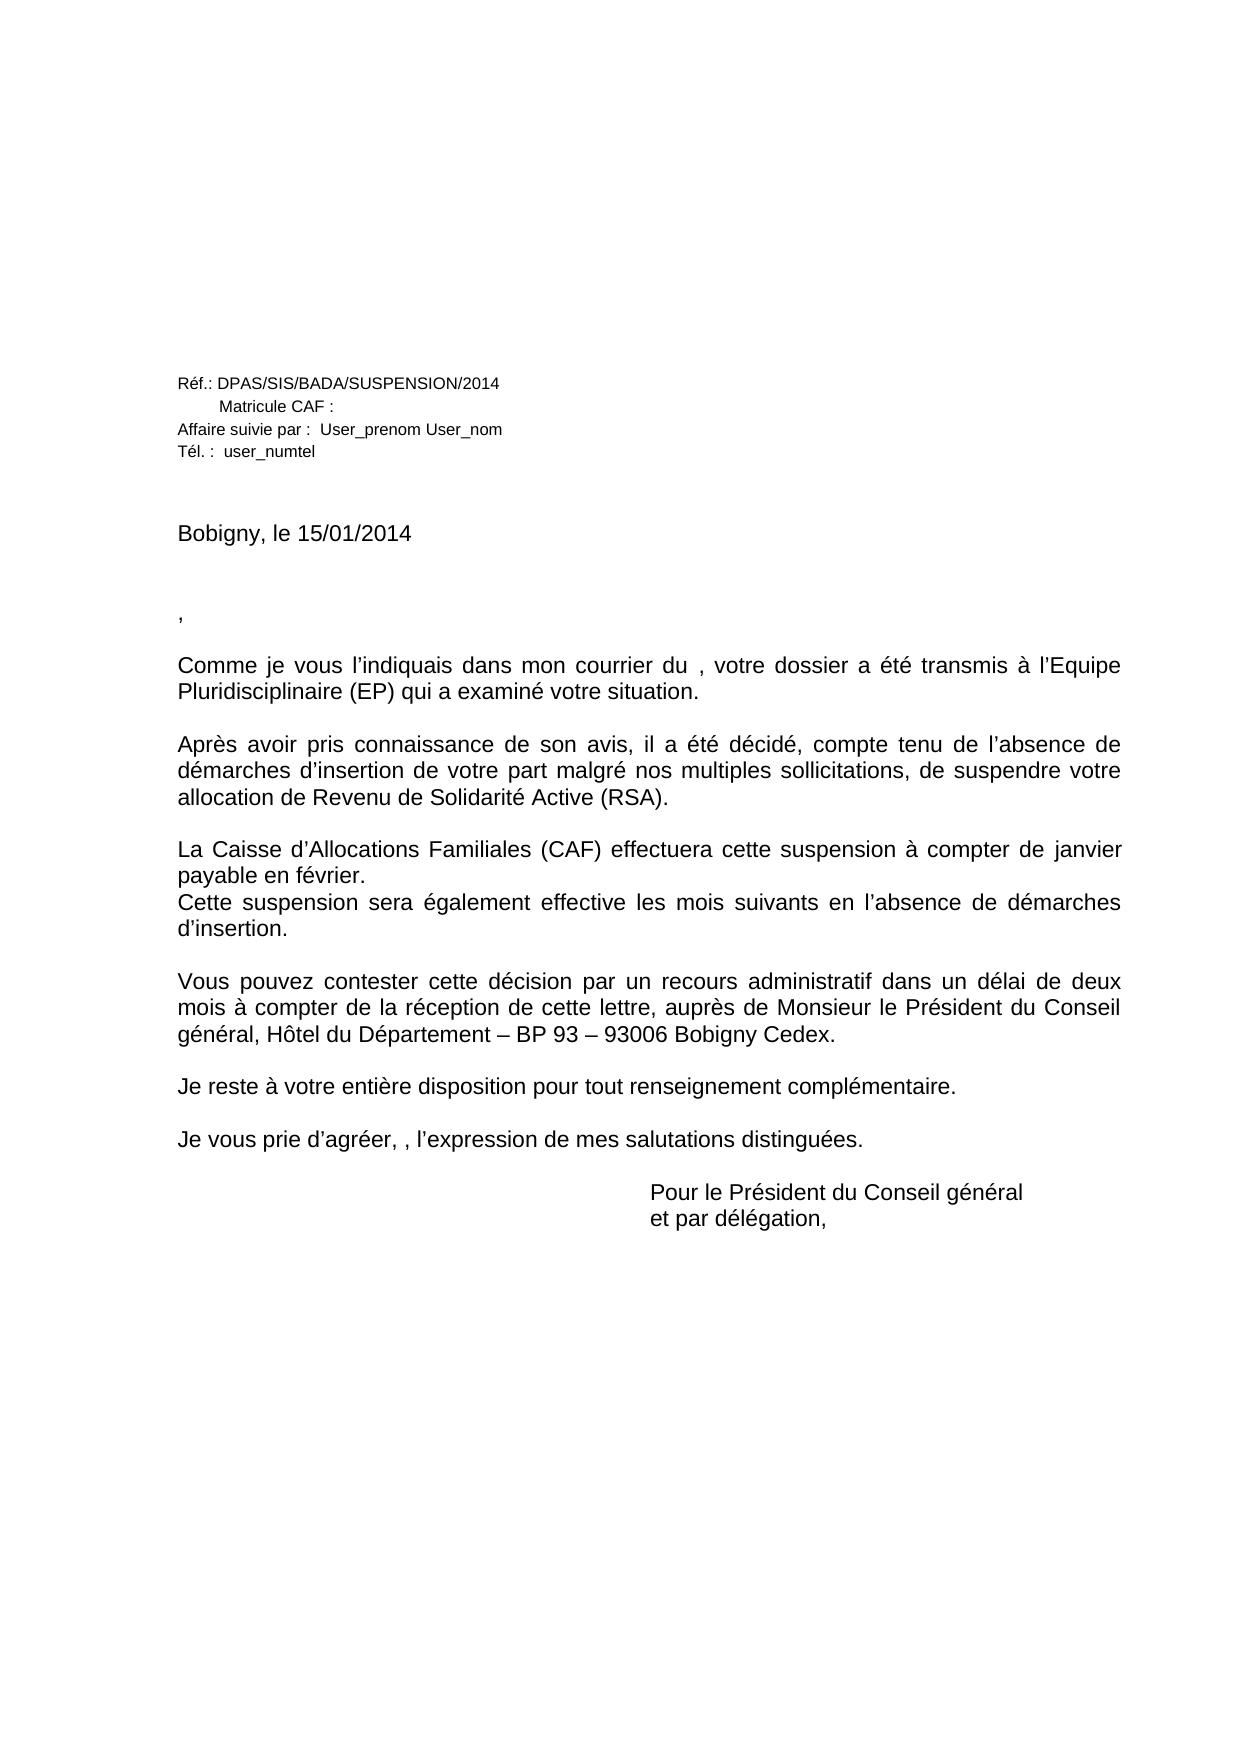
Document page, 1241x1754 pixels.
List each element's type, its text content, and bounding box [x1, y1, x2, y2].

table_header [177, 233, 649, 271]
table_header [650, 233, 1122, 271]
text et par délégation, [650, 1205, 1122, 1231]
text Je vous prie d’agréer, , l’expression de mes salutations distinguées. [177, 1126, 1122, 1152]
table_cell [177, 271, 649, 371]
text Je reste à votre entière disposition pour tout renseignement complémentaire. [177, 1073, 1122, 1100]
text Comme je vous l’indiquais dans mon courrier du , votre dossier a été transmis à l’Equipe Pluridisciplinaire (EP) qui a examiné votre situation. [177, 652, 1122, 704]
table_cell [650, 371, 1122, 546]
table_cell [650, 271, 1122, 371]
table_cell Réf.: DPAS/SIS/BADA/SUSPENSION/2014 Matricule CAF : Affaire suivie par : user_prenom user_nom Tél. : user_numtel Bobigny, le 15/01/2014 [177, 371, 649, 546]
text Cette suspension sera également effective les mois suivants en l’absence de démarches d’insertion. [177, 889, 1122, 942]
text Vous pouvez contester cette décision par un recours administratif dans un délai de deux mois à compter de la réception de cette lettre, auprès de Monsieur le Président du Conseil général, Hôtel du Département – BP 93 – 93006 Bobigny Cedex. [177, 968, 1122, 1047]
text La Caisse d’Allocations Familiales (CAF) effectuera cette suspension à compter de janvier payable en février. [177, 836, 1122, 889]
text Après avoir pris connaissance de son avis, il a été décidé, compte tenu de l’absence de démarches d’insertion de votre part malgré nos multiples sollicitations, de suspendre votre allocation de Revenu de Solidarité Active (RSA). [177, 731, 1122, 810]
text , [177, 599, 1122, 625]
text Pour le Président du Conseil général [650, 1179, 1122, 1205]
